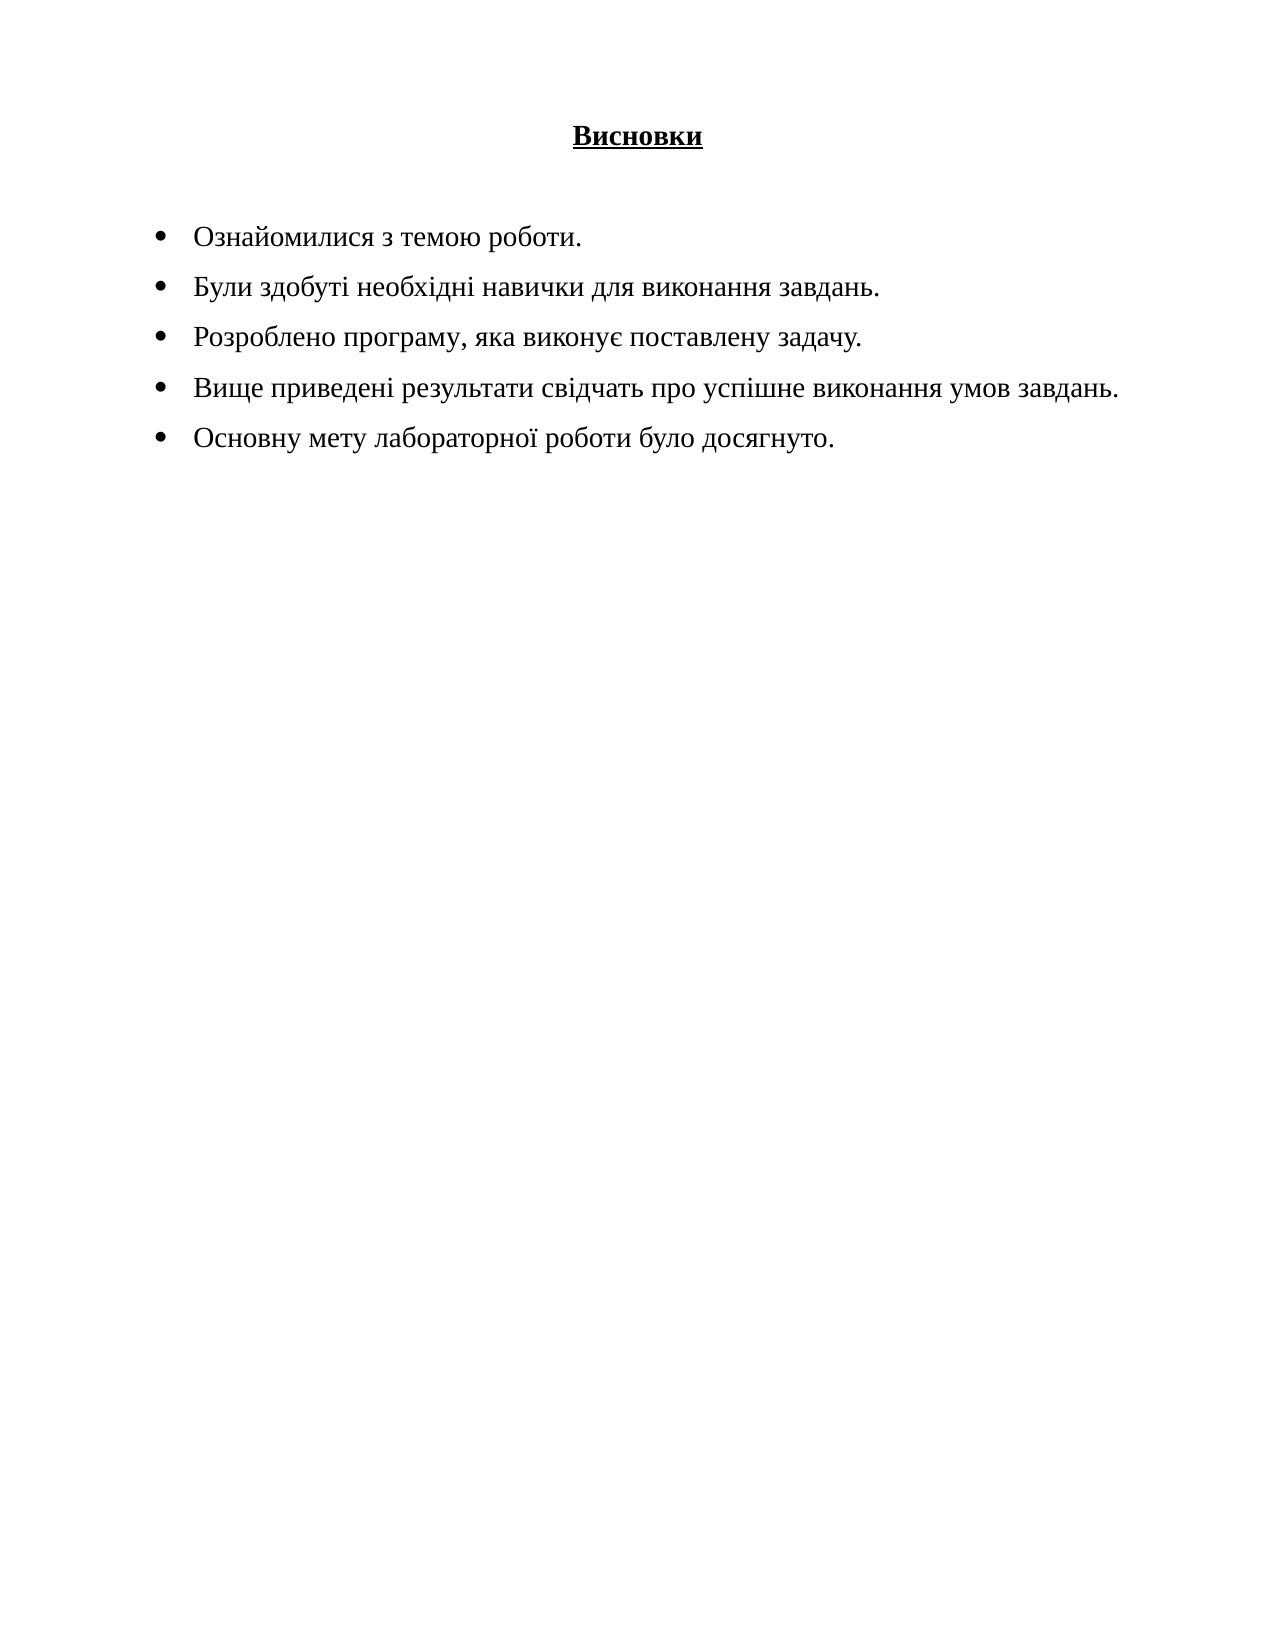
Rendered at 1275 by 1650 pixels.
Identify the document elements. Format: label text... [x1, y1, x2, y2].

list Вище приведені результати свідчать про успішне виконання умов завдань. [156, 370, 1157, 404]
list Були здобуті необхідні навички для виконання завдань. [156, 269, 1157, 303]
list Основну мету лабораторної роботи було досягнуто. [156, 420, 1157, 454]
list Розроблено програму, яка виконує поставлену задачу. [156, 319, 1157, 353]
list Ознайомилися з темою роботи. [156, 219, 1157, 252]
text Висновки [118, 118, 1157, 152]
